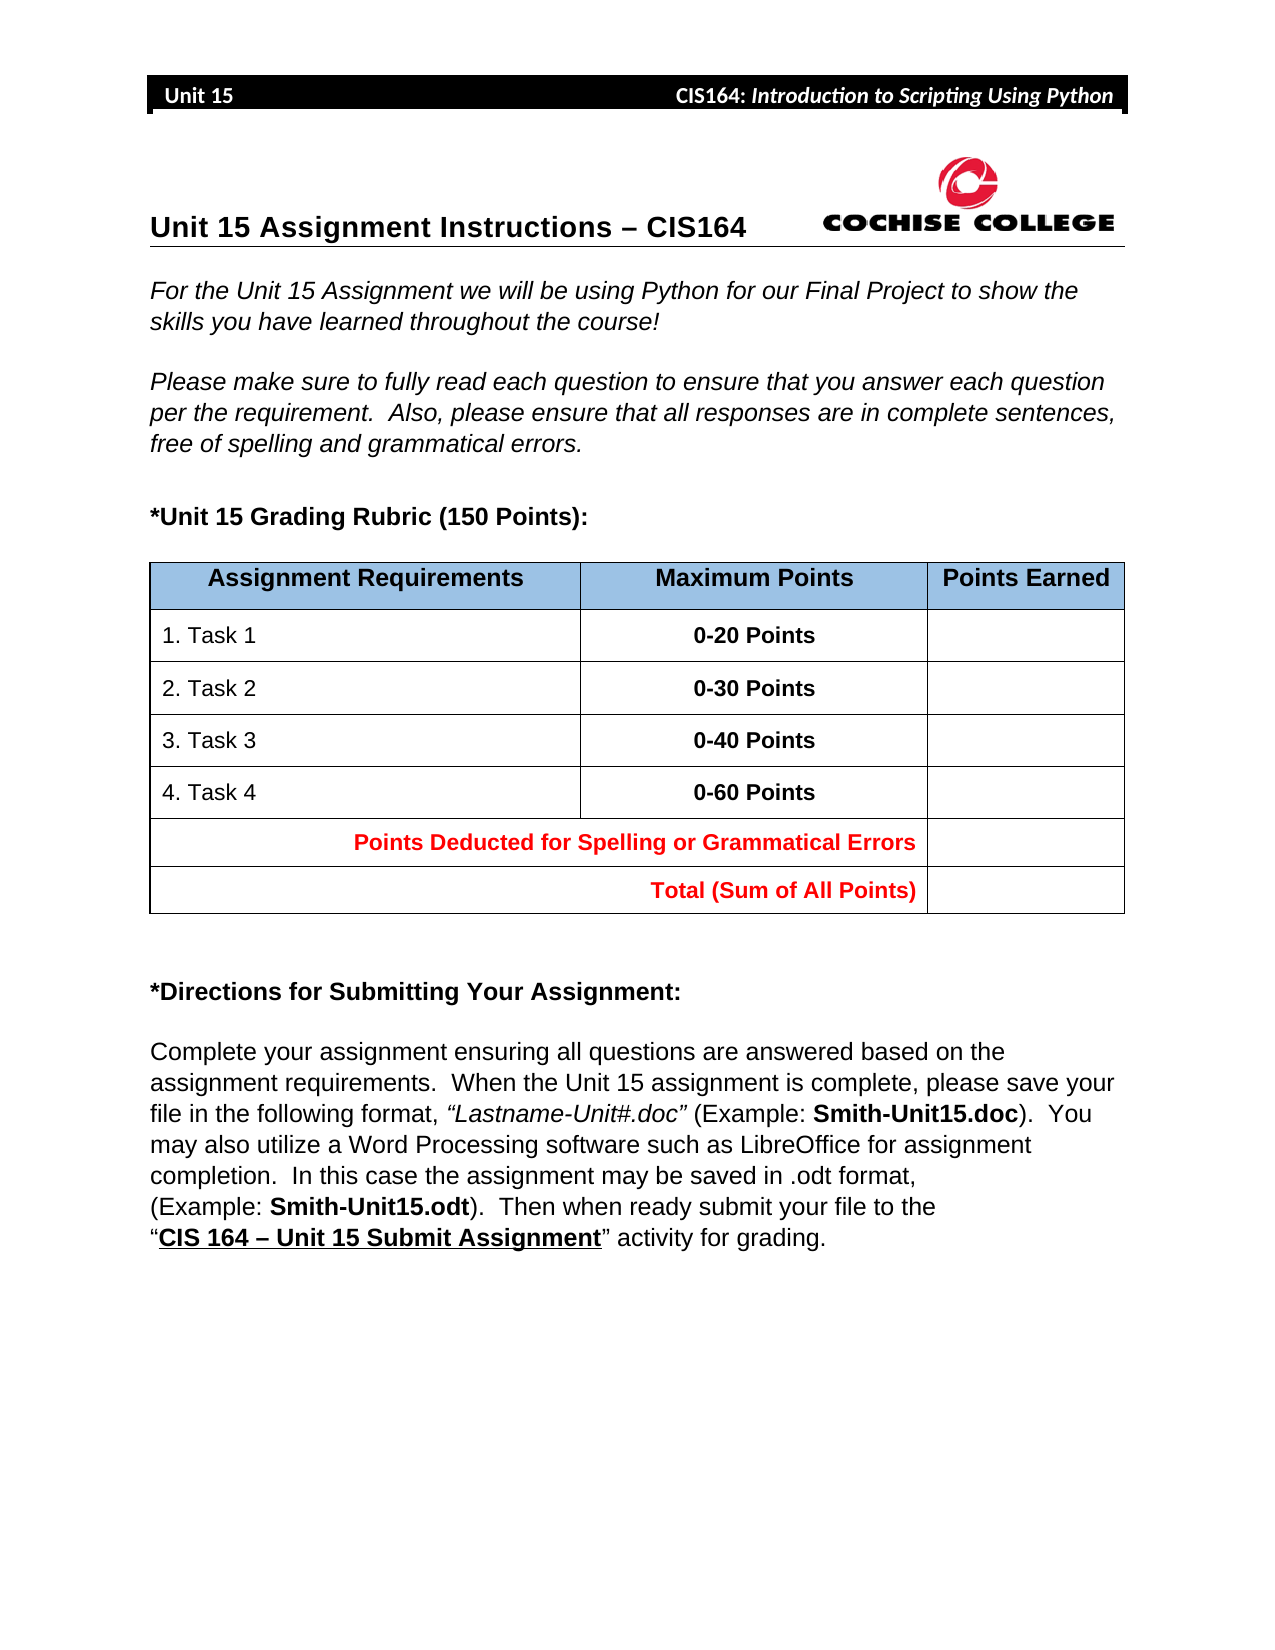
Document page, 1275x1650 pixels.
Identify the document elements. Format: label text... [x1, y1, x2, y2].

table_cell [928, 662, 1124, 713]
table_cell [928, 767, 1124, 818]
table_cell Total (Sum of All Points) [151, 867, 927, 913]
text Complete your assignment ensuring all questions are answered based on the assignment requirements. When the Unit 15 assignment is complete, please save your file in the following format, “Lastname-Unit#.doc” (Example: Smith-Unit15.doc). You may also utilize a Word Processing software such as LibreOffice for assignment completion. In this case the assignment may be saved in .odt format, (Example: Smith-Unit15.odt). Then when ready submit your file to the “CIS 164 – Unit 15 Submit Assignment” activity for grading. [150, 1037, 1125, 1252]
text Please make sure to fully read each question to ensure that you answer each question per the requirement. Also, please ensure that all responses are in complete sentences, free of spelling and grammatical errors. [150, 367, 1125, 458]
text *Directions for Submitting Your Assignment: [150, 977, 1125, 1005]
table_cell 1. Task 1 [151, 610, 580, 661]
table_cell [928, 819, 1124, 866]
table_cell 3. Task 3 [151, 715, 580, 766]
table_cell 0-20 Points [581, 610, 927, 661]
table_header Maximum Points [581, 563, 927, 609]
table_header Assignment Requirements [151, 563, 580, 609]
title Unit 15 Assignment Instructions – CIS164 [150, 150, 1125, 246]
table_cell [928, 867, 1124, 913]
table_cell 4. Task 4 [151, 767, 580, 818]
table_cell 0-30 Points [581, 662, 927, 713]
table_cell [928, 610, 1124, 661]
table_header Points Earned [928, 563, 1124, 609]
table_cell 2. Task 2 [151, 662, 580, 713]
table_cell 0-60 Points [581, 767, 927, 818]
table_cell 0-40 Points [581, 715, 927, 766]
picture [816, 150, 1123, 237]
text For the Unit 15 Assignment we will be using Python for our Final Project to show the skills you have learned throughout the course! [150, 276, 1125, 336]
text *Unit 15 Grading Rubric (150 Points): [150, 502, 1125, 531]
table_cell Points Deducted for Spelling or Grammatical Errors [151, 819, 927, 866]
table_cell [928, 715, 1124, 766]
